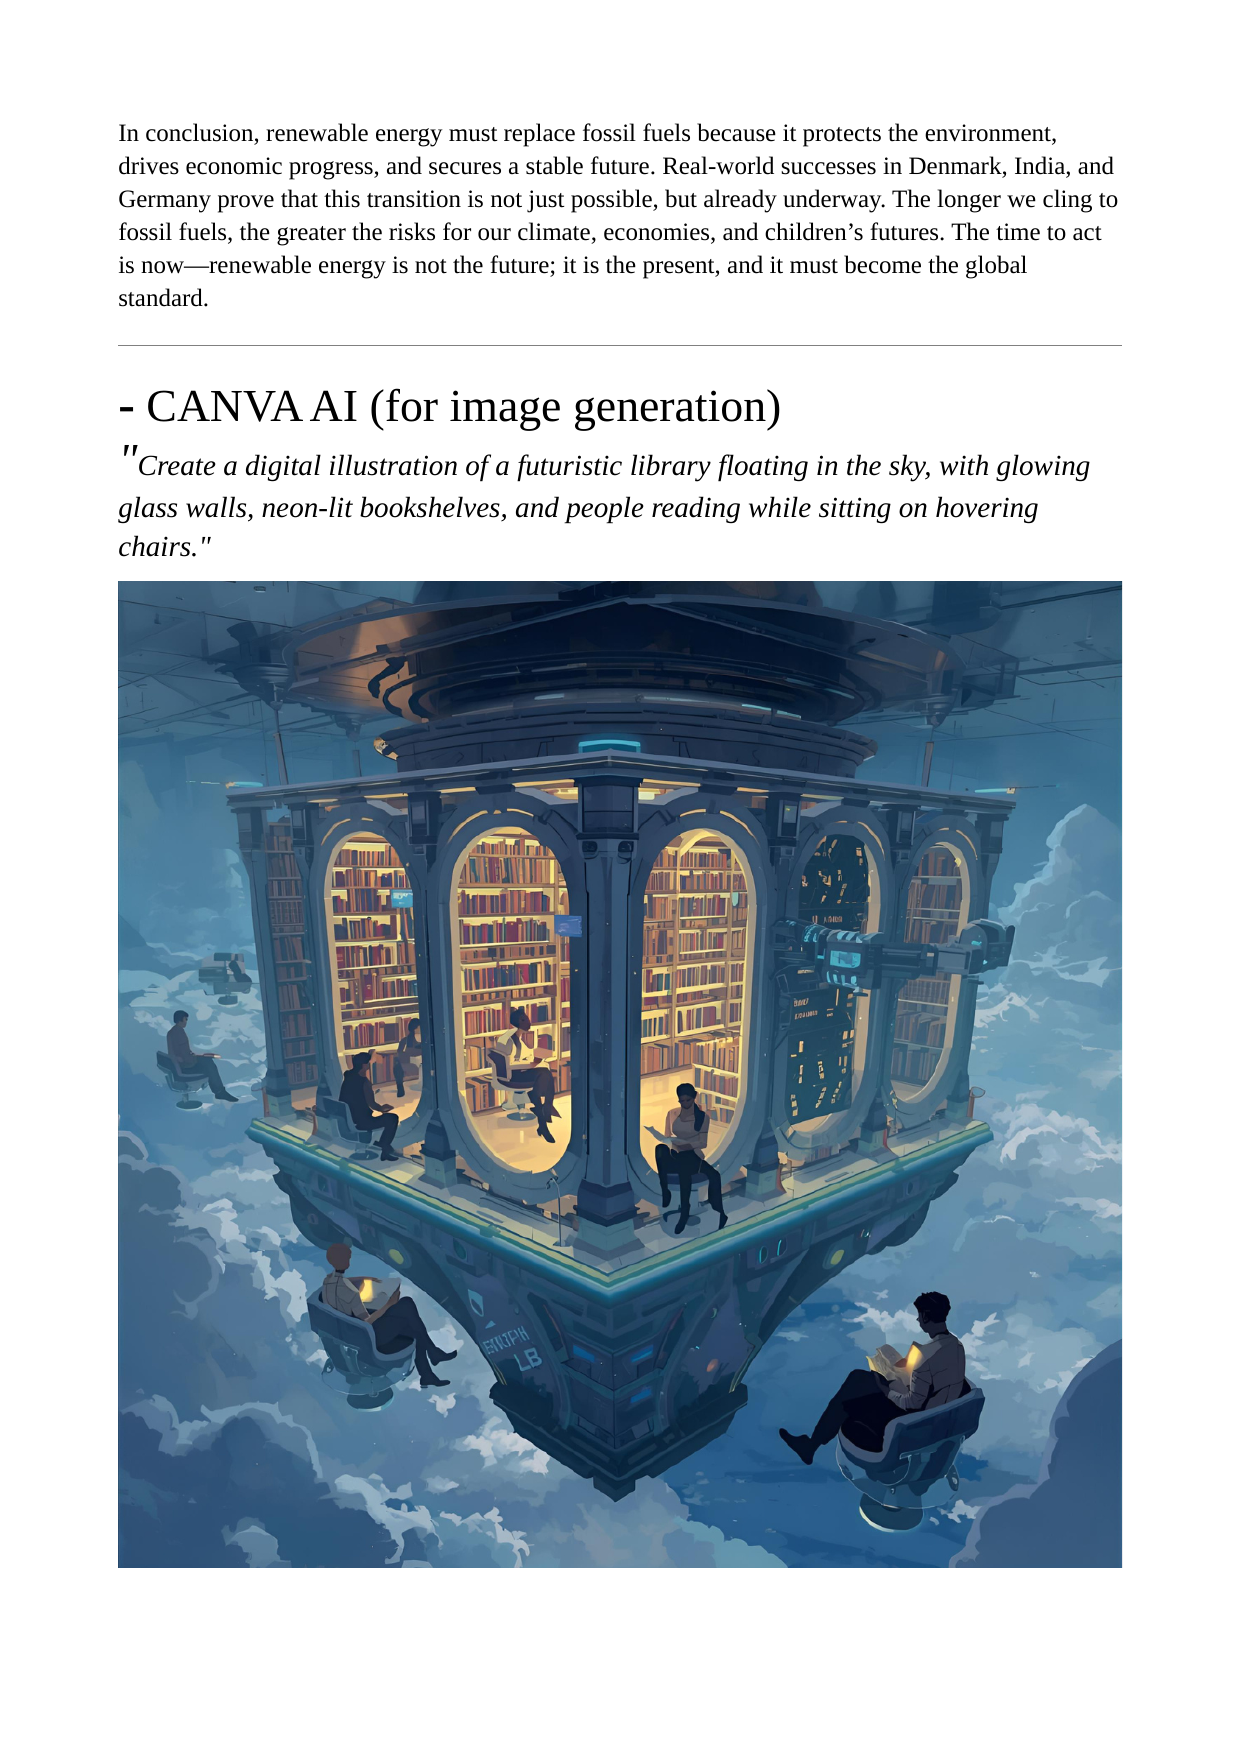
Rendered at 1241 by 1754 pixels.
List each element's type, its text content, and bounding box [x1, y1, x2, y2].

text In conclusion, renewable energy must replace fossil fuels because it protects the environment, drives economic progress, and secures a stable future. Real-world successes in Denmark, India, and Germany prove that this transition is not just possible, but already underway. The longer we cling to fossil fuels, the greater the risks for our climate, economies, and children’s futures. The time to act is now—renewable energy is not the future; it is the present, and it must become the global standard. [118, 118, 1122, 312]
text - CANVA AI (for image generation) [118, 375, 1122, 432]
text "Create a digital illustration of a futuristic library floating in the sky, with glowing glass walls, neon-lit bookshelves, and people reading while sitting on hovering chairs." [118, 432, 1122, 562]
picture [118, 581, 1123, 1586]
